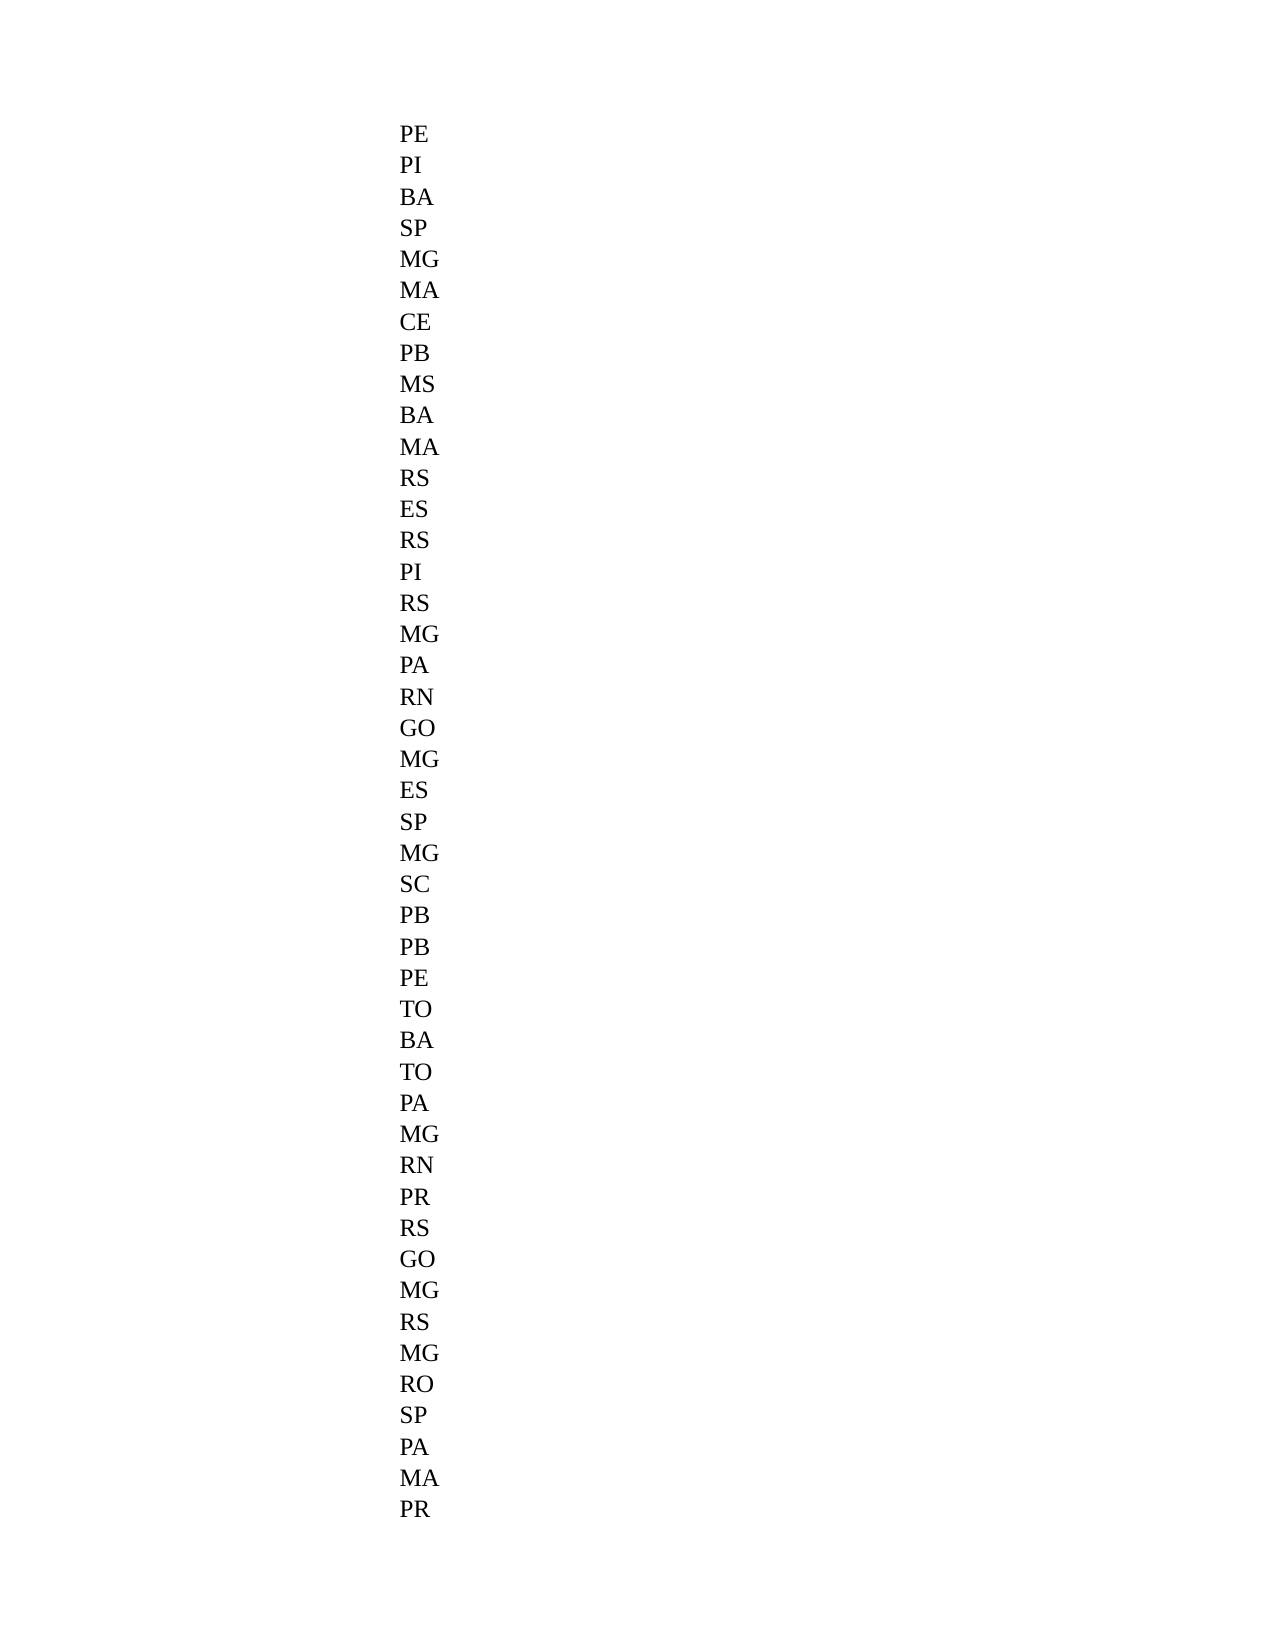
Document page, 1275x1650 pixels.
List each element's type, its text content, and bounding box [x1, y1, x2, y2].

table_cell [118, 618, 399, 649]
table_cell [118, 556, 399, 587]
table_cell RS [399, 462, 446, 493]
table_cell [118, 493, 399, 524]
table_cell MA [399, 1462, 446, 1493]
table_cell [118, 806, 399, 837]
table_cell RN [399, 1149, 446, 1181]
table_cell [118, 1024, 399, 1056]
table_cell RS [399, 524, 446, 556]
table_cell SP [399, 1399, 446, 1431]
table_cell PE [399, 118, 446, 149]
table_cell [118, 774, 399, 806]
table_cell MS [399, 368, 446, 399]
table_cell [118, 1399, 399, 1431]
table_cell [118, 274, 399, 306]
table_cell MA [399, 274, 446, 306]
table_cell BA [399, 399, 446, 431]
table_cell ES [399, 774, 446, 806]
table_cell [118, 1181, 399, 1212]
table_cell CE [399, 306, 446, 337]
table_cell [118, 368, 399, 399]
table_cell [118, 431, 399, 462]
table_cell [118, 1056, 399, 1087]
table_cell [118, 681, 399, 712]
table_cell [118, 899, 399, 931]
table_cell PA [399, 649, 446, 681]
table_cell [118, 743, 399, 774]
table_cell [118, 993, 399, 1024]
table_cell [118, 1118, 399, 1149]
table_cell [118, 649, 399, 681]
table_cell MG [399, 837, 446, 868]
table_cell MG [399, 1274, 446, 1306]
table_cell [118, 1337, 399, 1368]
table_cell SP [399, 212, 446, 243]
table_cell MG [399, 618, 446, 649]
table_cell [118, 118, 399, 149]
table_cell TO [399, 993, 446, 1024]
table_cell [118, 587, 399, 618]
table_cell [118, 212, 399, 243]
table_cell BA [399, 1024, 446, 1056]
table_cell [118, 1274, 399, 1306]
table_cell [118, 837, 399, 868]
table_cell PA [399, 1087, 446, 1118]
table_cell [118, 1368, 399, 1399]
table_cell RO [399, 1368, 446, 1399]
table_cell [118, 306, 399, 337]
table_cell MA [399, 431, 446, 462]
table_cell RS [399, 1212, 446, 1243]
table_cell [118, 149, 399, 181]
table_cell SP [399, 806, 446, 837]
table_cell PI [399, 556, 446, 587]
table_cell MG [399, 243, 446, 274]
table_cell ES [399, 493, 446, 524]
table_cell [118, 1243, 399, 1274]
table_cell [118, 462, 399, 493]
table_cell [118, 1087, 399, 1118]
table_cell TO [399, 1056, 446, 1087]
table_cell GO [399, 712, 446, 743]
table_cell [118, 243, 399, 274]
table_cell RN [399, 681, 446, 712]
table_cell [118, 962, 399, 993]
table_cell [118, 337, 399, 368]
table_cell [118, 1149, 399, 1181]
table_cell PR [399, 1181, 446, 1212]
table_cell PB [399, 899, 446, 931]
table_cell [118, 399, 399, 431]
table_cell PE [399, 962, 446, 993]
table_cell PB [399, 337, 446, 368]
table_cell [118, 1212, 399, 1243]
table_cell MG [399, 1337, 446, 1368]
table_cell RS [399, 1306, 446, 1337]
table_cell [118, 524, 399, 556]
table_cell PI [399, 149, 446, 181]
table_cell MG [399, 743, 446, 774]
table_cell PB [399, 931, 446, 962]
table_cell [118, 1431, 399, 1462]
table_cell BA [399, 181, 446, 212]
table_cell PA [399, 1431, 446, 1462]
table_cell MG [399, 1118, 446, 1149]
table_cell SC [399, 868, 446, 899]
table_cell [118, 931, 399, 962]
table_cell [118, 181, 399, 212]
table_cell [118, 712, 399, 743]
table_cell GO [399, 1243, 446, 1274]
table_cell RS [399, 587, 446, 618]
table_cell [118, 868, 399, 899]
table_cell [118, 1493, 399, 1524]
table_cell PR [399, 1493, 446, 1524]
table_cell [118, 1462, 399, 1493]
table_cell [118, 1306, 399, 1337]
